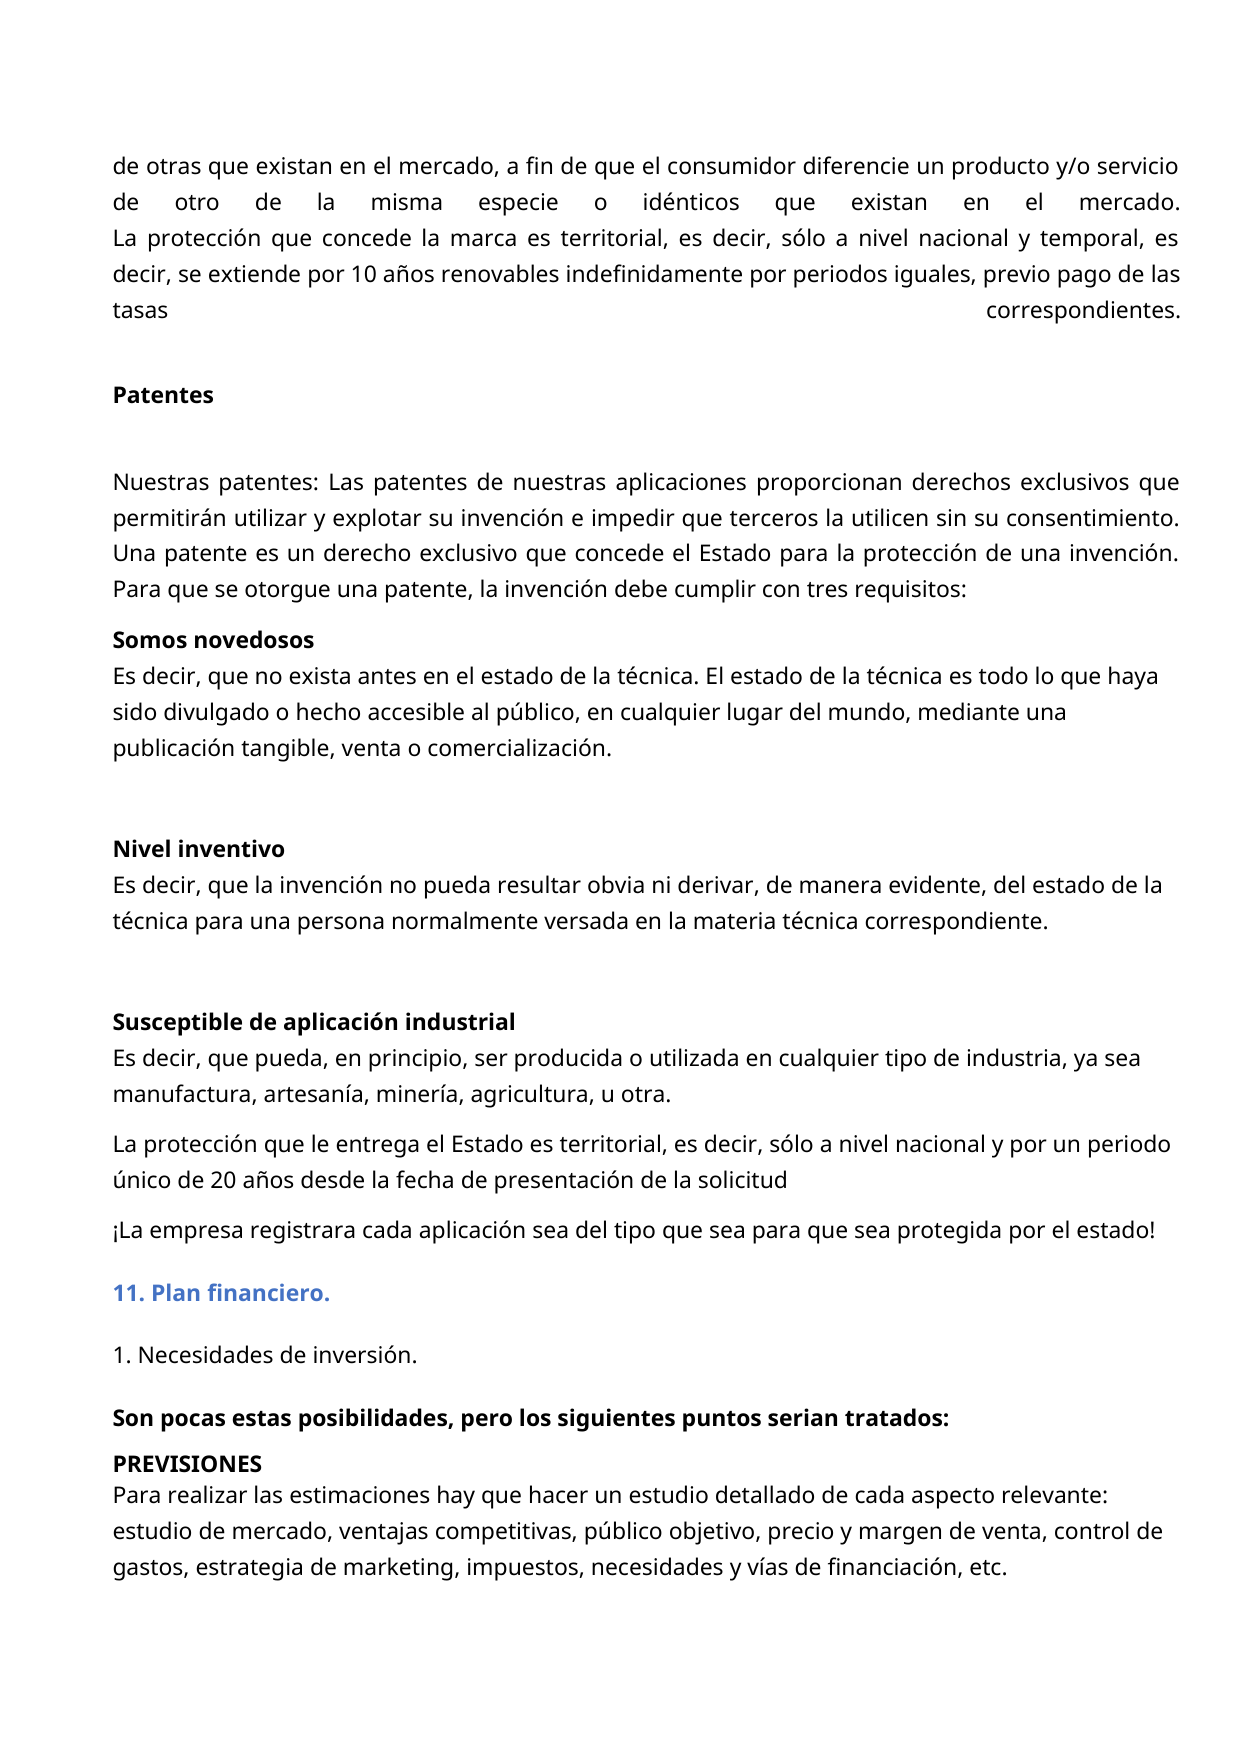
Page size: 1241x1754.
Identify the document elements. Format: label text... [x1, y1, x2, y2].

text Son pocas estas posibilidades, pero los siguientes puntos serian tratados: [112, 1402, 1181, 1433]
text Patentes [112, 379, 1181, 410]
text de otras que existan en el mercado, a fin de que el consumidor diferencie un producto y/o servicio de otro de la misma especie o idénticos que existan en el mercado. La protección que concede la marca es territorial, es decir, sólo a nivel nacional y temporal, es decir, se extiende por 10 años renovables indefinidamente por periodos iguales, previo pago de las tasas correspondientes. [112, 150, 1181, 360]
text Somos novedosos Es decir, que no exista antes en el estado de la técnica. El estado de la técnica es todo lo que haya sido divulgado o hecho accesible al público, en cualquier lugar del mundo, mediante una publicación tangible, venta o comercialización. [112, 624, 1181, 763]
text Para realizar las estimaciones hay que hacer un estudio detallado de cada aspecto relevante: estudio de mercado, ventajas competitivas, público objetivo, precio y margen de venta, control de gastos, estrategia de marketing, impuestos, necesidades y vías de financiación, etc. [112, 1479, 1181, 1582]
text La protección que le entrega el Estado es territorial, es decir, sólo a nivel nacional y por un periodo único de 20 años desde la fecha de presentación de la solicitud [112, 1128, 1181, 1195]
text ¡La empresa registrara cada aplicación sea del tipo que sea para que sea protegida por el estado! [112, 1214, 1181, 1246]
text 11. Plan financiero. [112, 1277, 1181, 1308]
text Susceptible de aplicación industrial Es decir, que pueda, en principio, ser producida o utilizada en cualquier tipo de industria, ya sea manufactura, artesanía, minería, agricultura, u otra. [112, 1006, 1181, 1109]
subtitle PREVISIONES [112, 1448, 1181, 1479]
text Nivel inventivo Es decir, que la invención no pueda resultar obvia ni derivar, de manera evidente, del estado de la técnica para una persona normalmente versada en la materia técnica correspondiente. [112, 833, 1181, 936]
text 1. Necesidades de inversión. [112, 1339, 1181, 1371]
text Nuestras patentes: Las patentes de nuestras aplicaciones proporcionan derechos exclusivos que permitirán utilizar y explotar su invención e impedir que terceros la utilicen sin su consentimiento. Una patente es un derecho exclusivo que concede el Estado para la protección de una invención. Para que se otorgue una patente, la invención debe cumplir con tres requisitos: [112, 429, 1181, 604]
